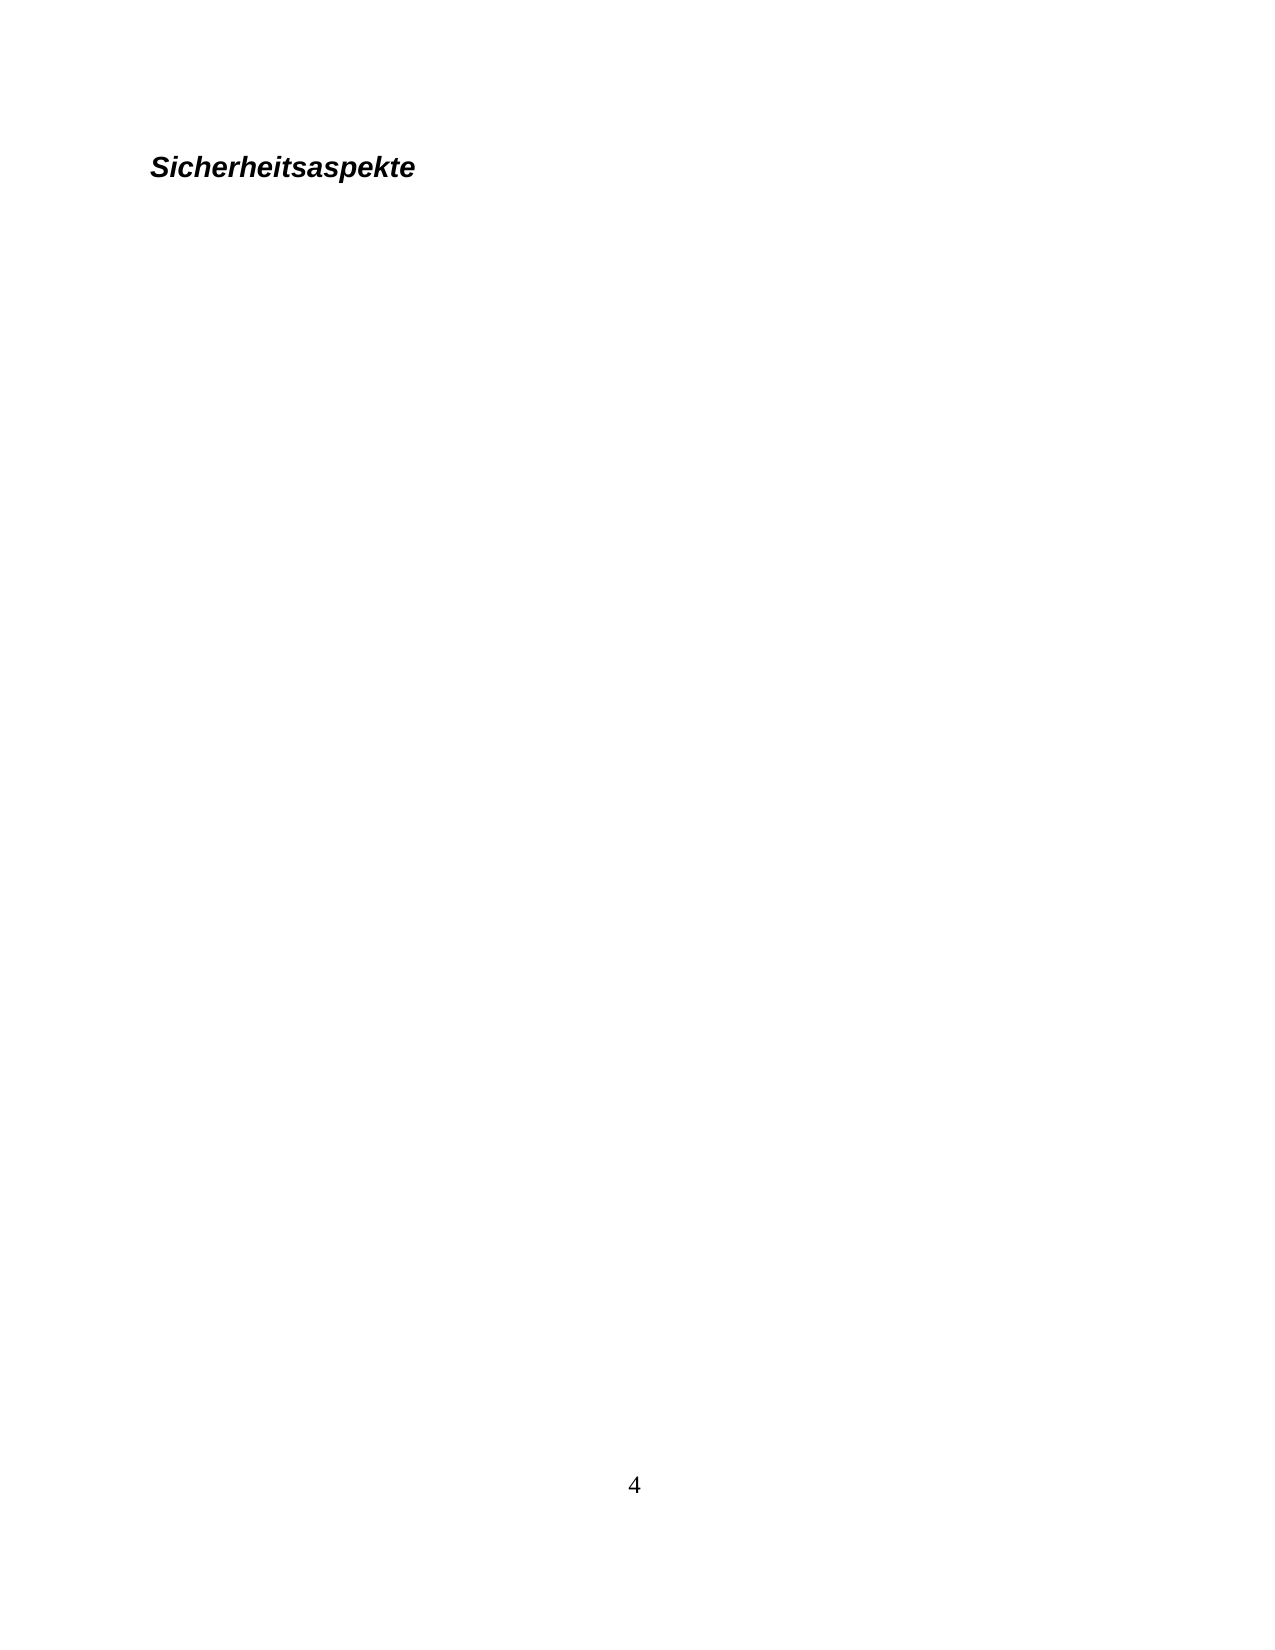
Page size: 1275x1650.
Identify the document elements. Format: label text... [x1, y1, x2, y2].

subtitle Sicherheitsaspekte [150, 150, 1125, 183]
